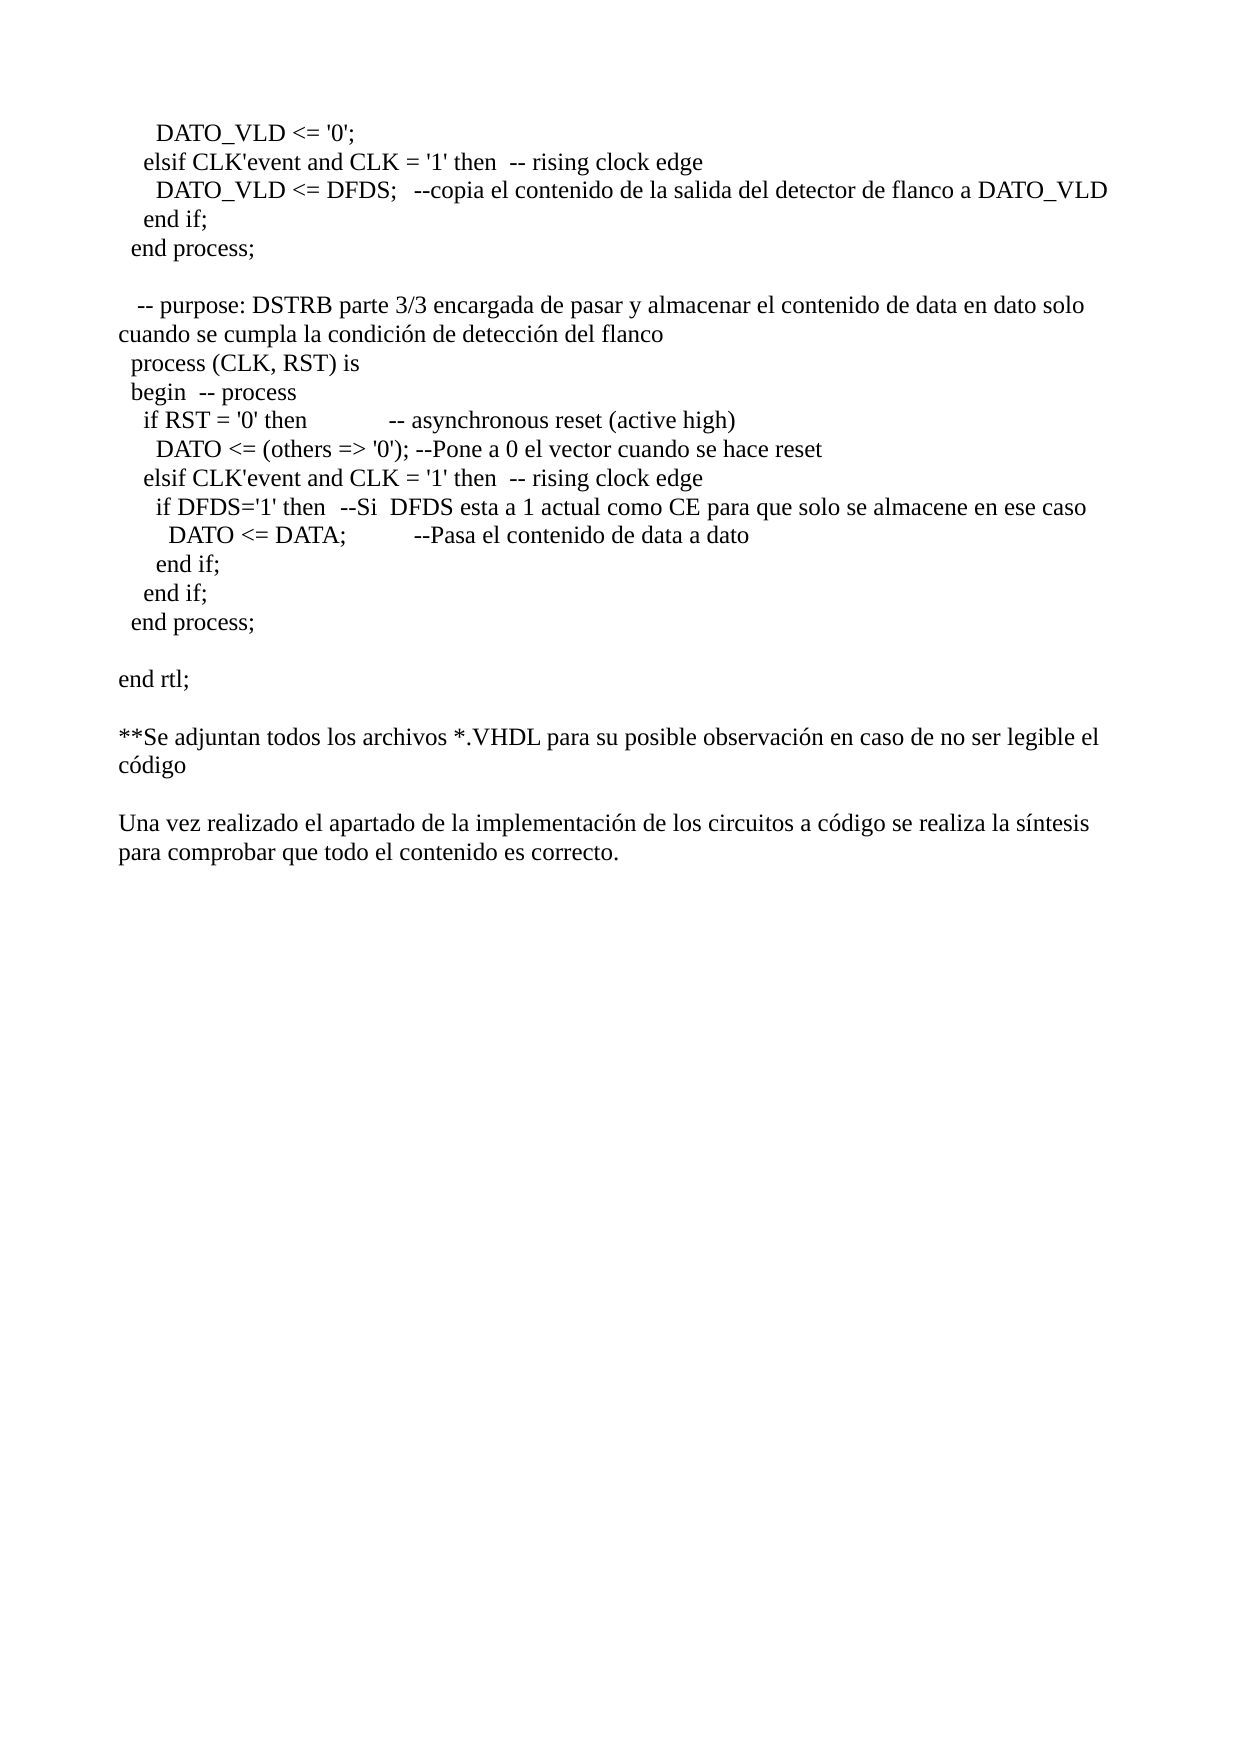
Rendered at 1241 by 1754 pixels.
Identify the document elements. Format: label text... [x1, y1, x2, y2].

text end if; [118, 578, 1122, 607]
text end process; [118, 607, 1122, 636]
text end process; [118, 233, 1122, 262]
text DATO <= (others => '0'); --Pone a 0 el vector cuando se hace reset [118, 434, 1122, 463]
text end if; [118, 204, 1122, 233]
text elsif CLK'event and CLK = '1' then -- rising clock edge [118, 463, 1122, 492]
text DATO <= DATA; --Pasa el contenido de data a dato [118, 521, 1122, 549]
text process (CLK, RST) is [118, 348, 1122, 377]
text elsif CLK'event and CLK = '1' then -- rising clock edge [118, 147, 1122, 176]
text end if; [118, 549, 1122, 578]
text end rtl; [118, 664, 1122, 693]
text **Se adjuntan todos los archivos *.VHDL para su posible observación en caso de no ser legible el código [118, 722, 1122, 779]
text DATO_VLD <= '0'; [118, 118, 1122, 147]
text if RST = '0' then -- asynchronous reset (active high) [118, 406, 1122, 434]
text -- purpose: DSTRB parte 3/3 encargada de pasar y almacenar el contenido de data en dato solo cuando se cumpla la condición de detección del flanco [118, 291, 1122, 348]
text Una vez realizado el apartado de la implementación de los circuitos a código se realiza la síntesis para comprobar que todo el contenido es correcto. [118, 808, 1122, 866]
text if DFDS='1' then --Si DFDS esta a 1 actual como CE para que solo se almacene en ese caso [118, 492, 1122, 521]
text begin -- process [118, 377, 1122, 406]
text DATO_VLD <= DFDS; --copia el contenido de la salida del detector de flanco a DATO_VLD [118, 176, 1122, 204]
